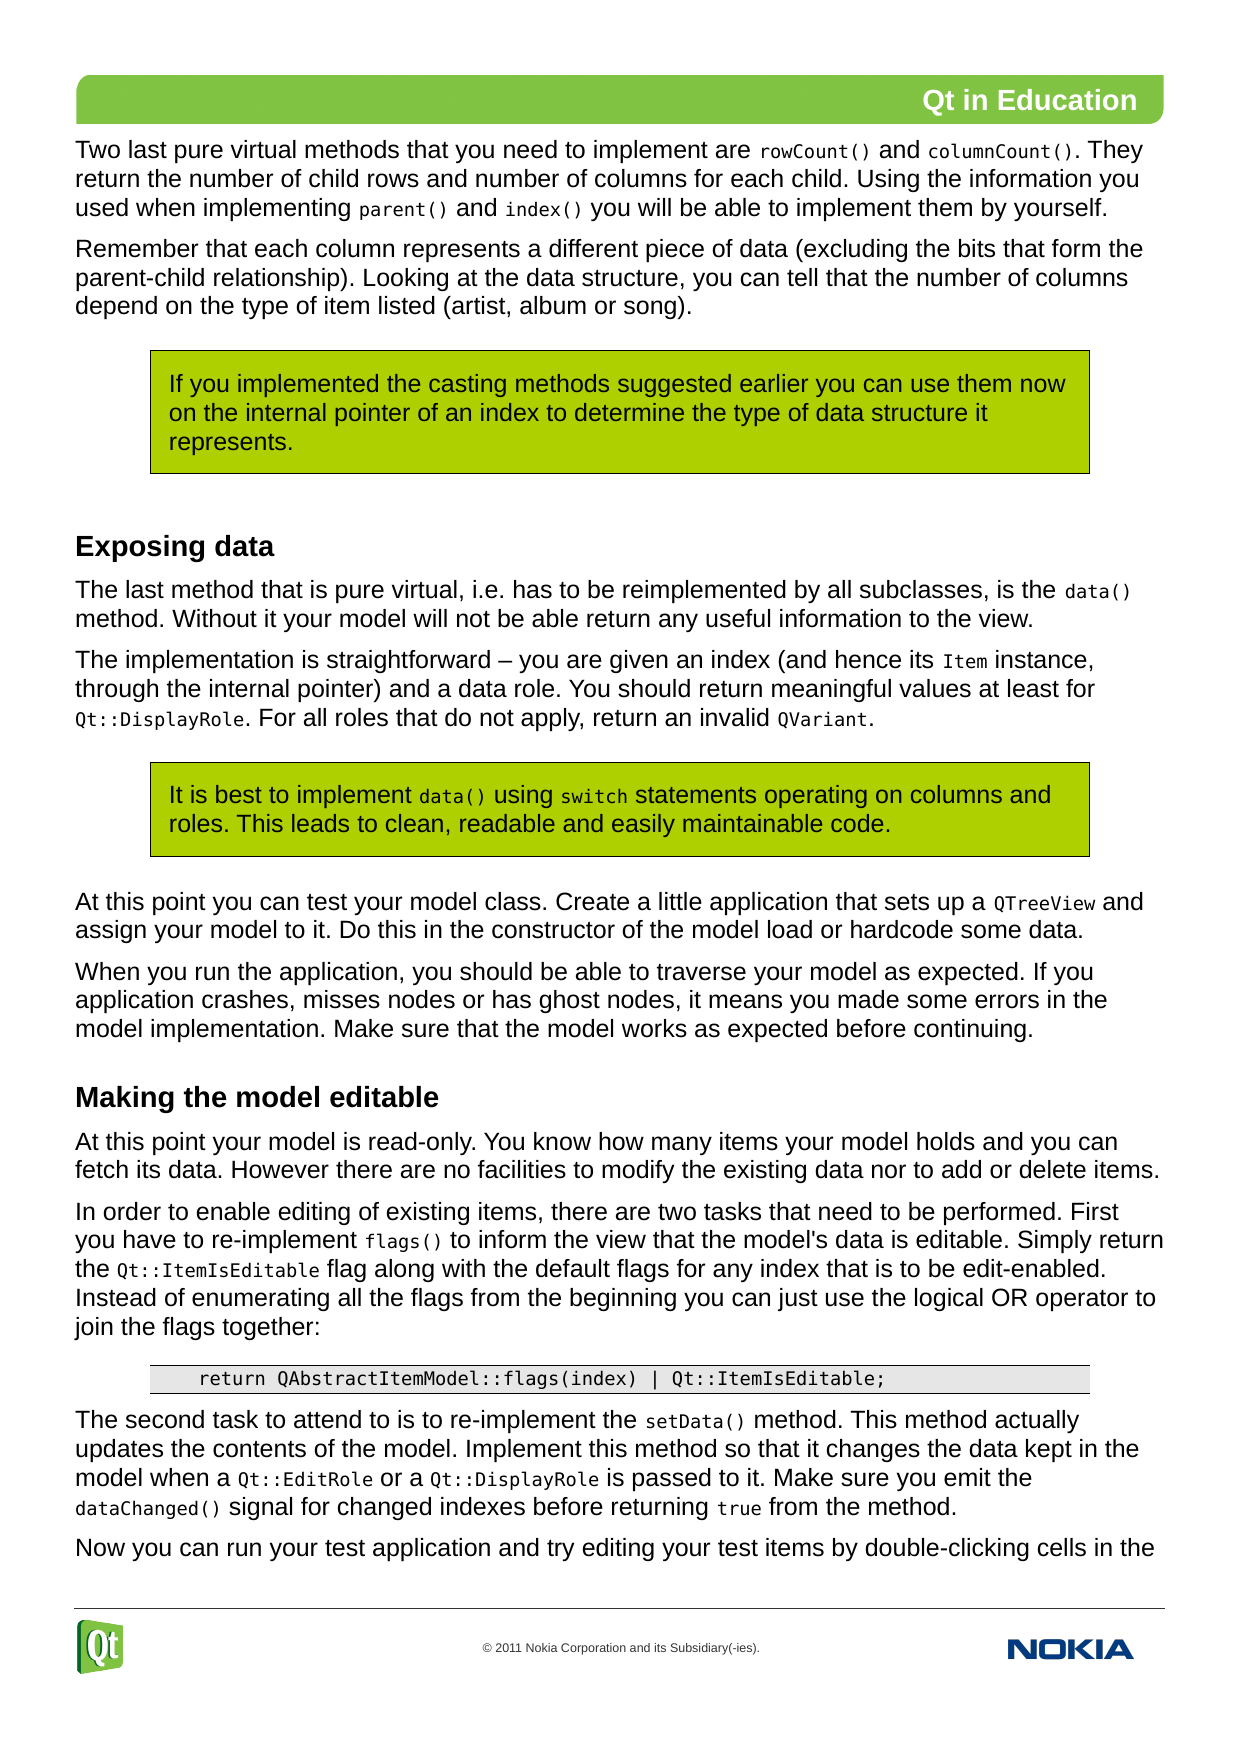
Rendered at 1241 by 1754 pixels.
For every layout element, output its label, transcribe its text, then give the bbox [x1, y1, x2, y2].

text In order to enable editing of existing items, there are two tasks that need to be performed. First you have to re-implement flags() to inform the view that the model's data is editable. Simply return the Qt::ItemIsEditable flag along with the default flags for any index that is to be edit-enabled. Instead of enumerating all the flags from the beginning you can just use the logical OR operator to join the flags together: [75, 1196, 1165, 1340]
picture [73, 1615, 127, 1679]
text return QAbstractItemModel::flags(index) | Qt::ItemIsEditable; [150, 1366, 1090, 1393]
subtitle Exposing data [75, 529, 1165, 563]
picture [76, 75, 1164, 124]
text Remember that each column represents a different piece of data (excluding the bits that form the parent-child relationship). Looking at the data structure, you can tell that the number of columns depend on the type of item listed (artist, album or song). [75, 234, 1165, 320]
text When you run the application, you should be able to traverse your model as expected. If you application crashes, misses nodes or has ghost nodes, it means you made some errors in the model implementation. Make sure that the model works as expected before continuing. [75, 957, 1165, 1043]
text At this point your model is read-only. You know how many items your model holds and you can fetch its data. However there are no facilities to modify the existing data nor to add or delete items. [75, 1126, 1165, 1184]
text Two last pure virtual methods that you need to implement are rowCount() and columnCount(). They return the number of child rows and number of columns for each child. Using the information you used when implementing parent() and index() you will be able to implement them by yourself. [75, 135, 1165, 221]
text It is best to implement data() using switch statements operating on columns and roles. This leads to clean, readable and easily maintainable code. [151, 763, 1089, 856]
text Now you can run your test application and try editing your test items by double-clicking cells in the [75, 1533, 1165, 1562]
text The implementation is straightforward – you are given an index (and hence its Item instance, through the internal pointer) and a data role. You should return meaningful values at least for Qt::DisplayRole. For all roles that do not apply, return an invalid QVariant. [75, 645, 1165, 731]
text At this point you can test your model class. Create a little application that sets up a QTreeView and assign your model to it. Do this in the constructor of the model load or hardcode some data. [75, 887, 1165, 944]
text The second task to attend to is to re-implement the setData() method. This method actually updates the contents of the model. Implement this method so that it changes the data kept in the model when a Qt::EditRole or a Qt::DisplayRole is passed to it. Make sure you emit the dataChanged() signal for changed indexes before returning true from the method. [75, 1405, 1165, 1520]
text If you implemented the casting methods suggested earlier you can use them now on the internal pointer of an index to determine the type of data structure it represents. [151, 351, 1089, 473]
picture [978, 1610, 1164, 1688]
subtitle Making the model editable [75, 1080, 1165, 1114]
text The last method that is pure virtual, i.e. has to be reimplemented by all subclasses, is the data() method. Without it your model will not be able return any useful information to the view. [75, 575, 1165, 633]
